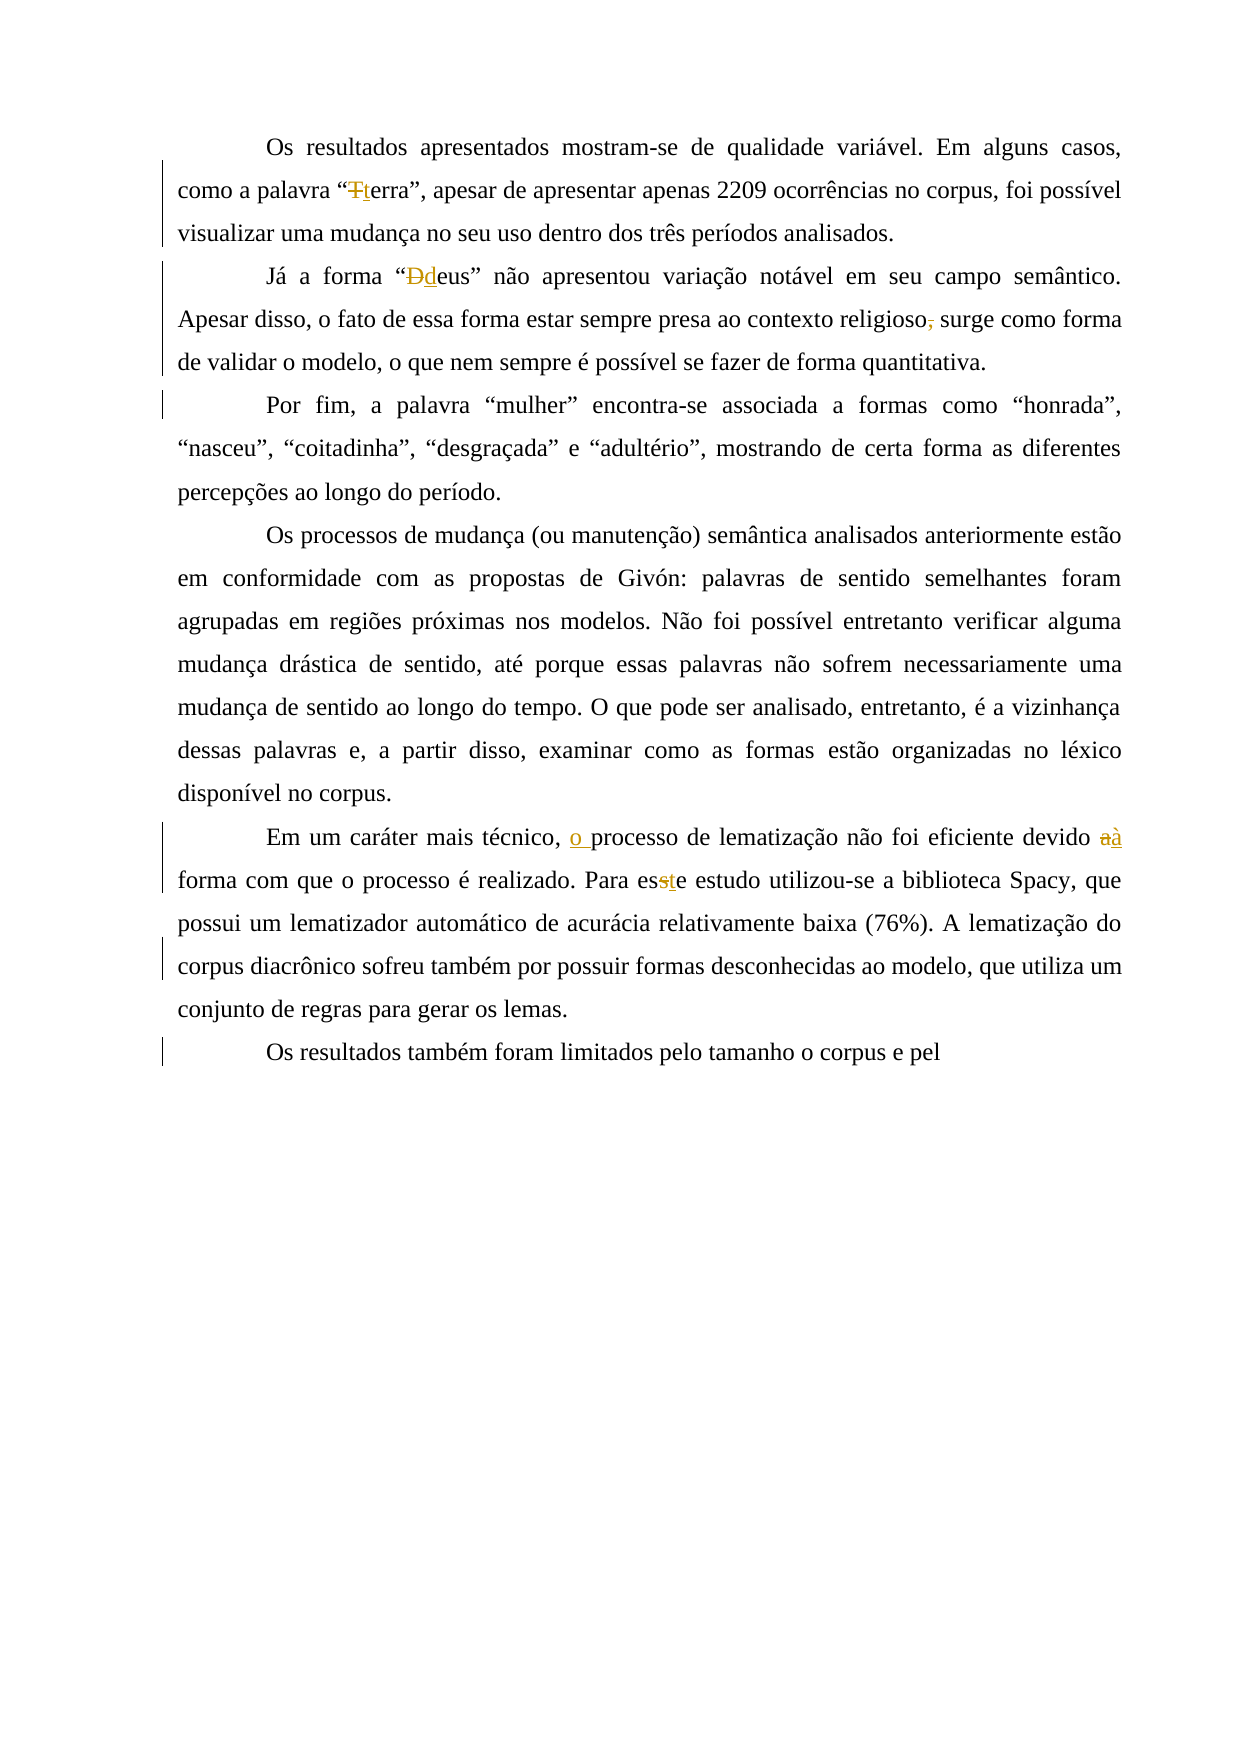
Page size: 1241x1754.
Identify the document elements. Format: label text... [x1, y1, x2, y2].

text Os resultados apresentados mostram-se de qualidade variável. Em alguns casos, como a palavra “terra”, apesar de apresentar apenas 2209 ocorrências no corpus, foi possível visualizar uma mudança no seu uso dentro dos três períodos analisados. Já a forma “deus” não apresentou variação notável em seu campo semântico. Apesar disso, o fato de essa forma estar sempre presa ao contexto religioso surge como forma de validar o modelo, o que nem sempre é possível se fazer de forma quantitativa.Por fim, a palavra “mulher” encontra-se associada a formas como “honrada”, “nasceu”, “coitadinha”, “desgraçada” e “adultério”, mostrando de certa forma as diferentes percepções ao longo do período. [177, 132, 1122, 247]
text Em um caráter mais técnico, o processo de lematização não foi eficiente devido à forma com que o processo é realizado. Para este estudo utilizou-se a biblioteca Spacy, que possui um lematizador automático de acurácia relativamente baixa (76%). A lematização do corpus diacrônico sofreu também por possuir formas desconhecidas ao modelo, que utiliza um conjunto de regras para gerar os lemas. [177, 822, 1122, 1023]
text Os processos de mudança (ou manutenção) semântica analisados anteriormente estão em conformidade com as propostas de Givón: palavras de sentido semelhantes foram agrupadas em regiões próximas nos modelos. Não foi possível entretanto verificar alguma mudança drástica de sentido, até porque essas palavras não sofrem necessariamente uma mudança de sentido ao longo do tempo. O que pode ser analisado, entretanto, é a vizinhança dessas palavras e, a partir disso, examinar como as formas estão organizadas no léxico disponível no corpus. [177, 520, 1122, 807]
text Os resultados também foram limitados pelo tamanho o corpus e pel [177, 1037, 1122, 1066]
